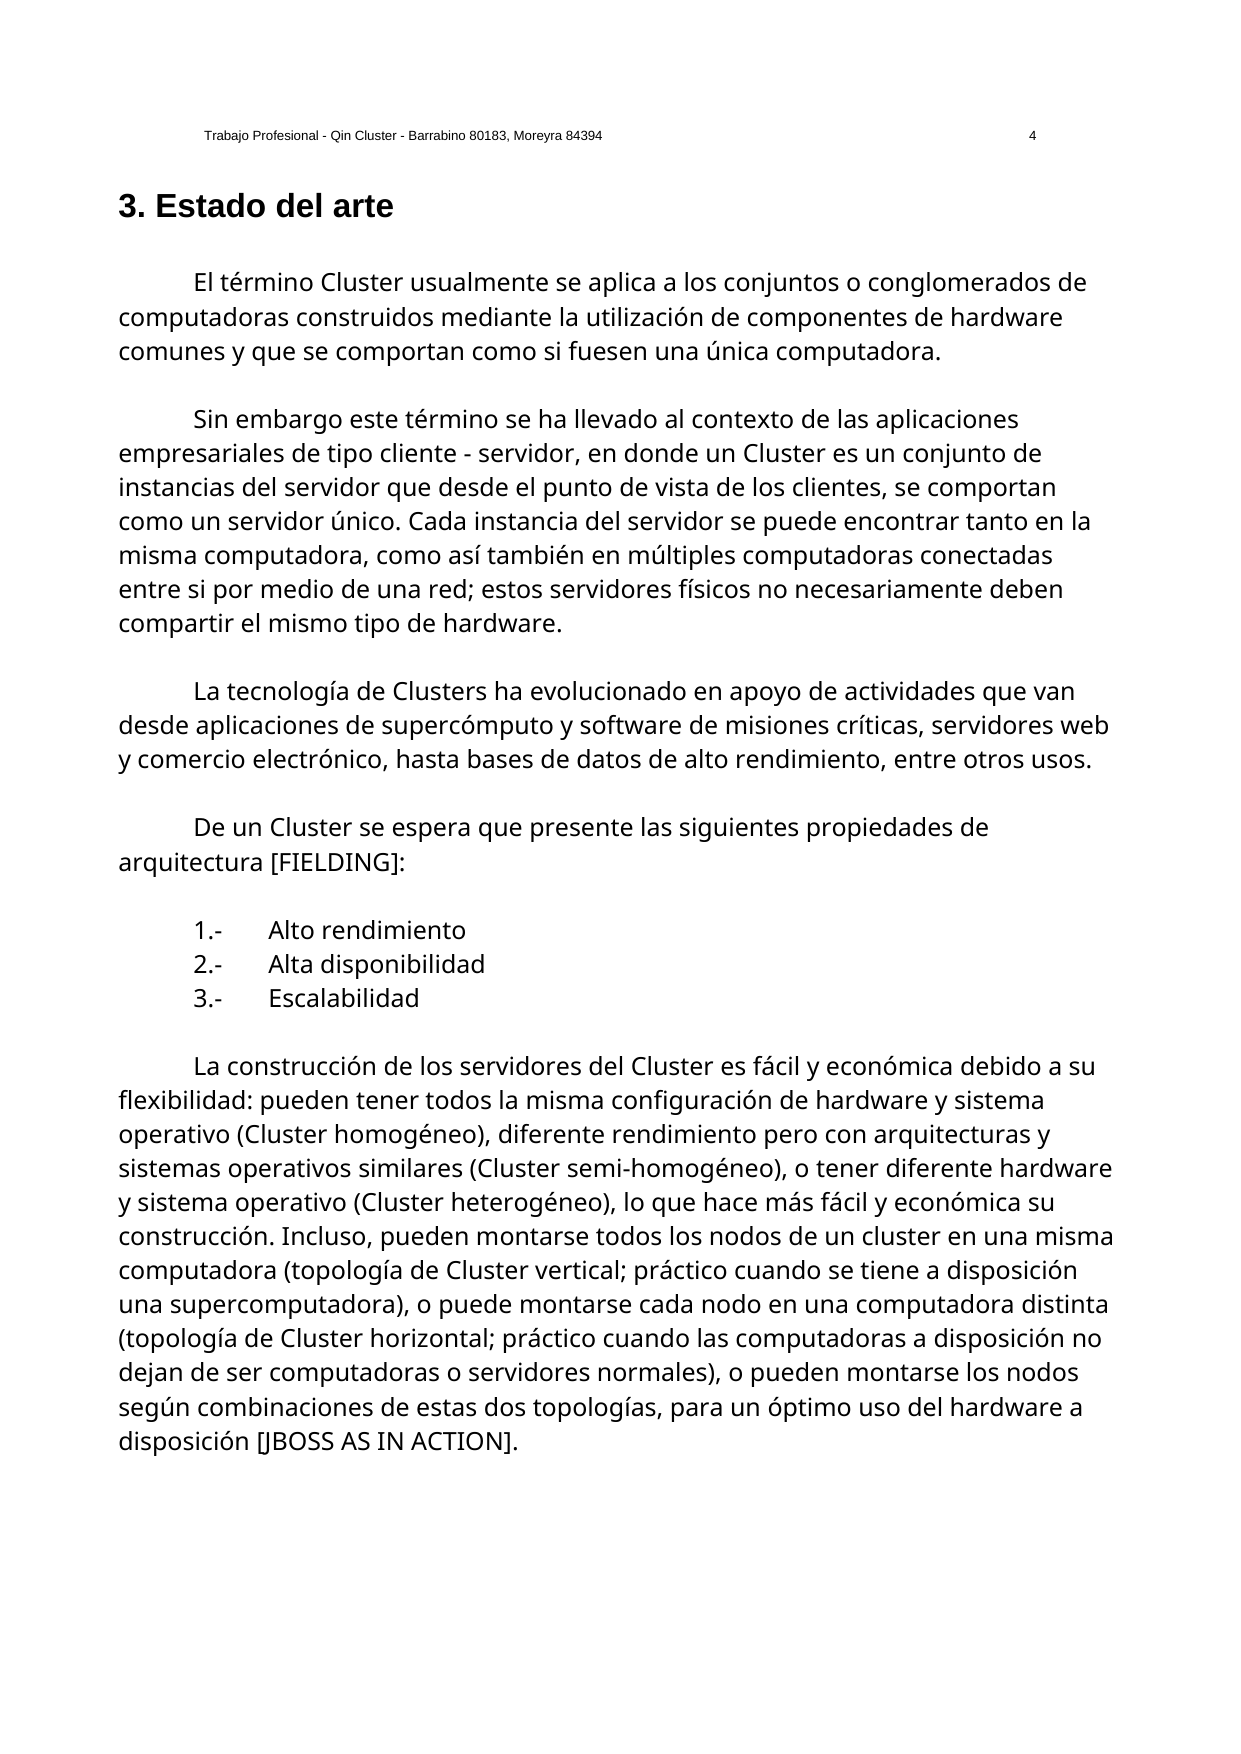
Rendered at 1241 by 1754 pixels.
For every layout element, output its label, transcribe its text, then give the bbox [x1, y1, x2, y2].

text De un Cluster se espera que presente las siguientes propiedades de arquitectura [FIELDING]: [118, 810, 1122, 878]
text El término Cluster usualmente se aplica a los conjuntos o conglomerados de computadoras construidos mediante la utilización de componentes de hardware comunes y que se comportan como si fuesen una única computadora. [118, 265, 1122, 367]
text 3.- Escalabilidad [118, 980, 1122, 1014]
subtitle 3. Estado del arte [118, 187, 1122, 225]
text 1.- Alto rendimiento [118, 912, 1122, 946]
text La tecnología de Clusters ha evolucionado en apoyo de actividades que van desde aplicaciones de supercómputo y software de misiones críticas, servidores web y comercio electrónico, hasta bases de datos de alto rendimiento, entre otros usos. [118, 674, 1122, 776]
text La construcción de los servidores del Cluster es fácil y económica debido a su flexibilidad: pueden tener todos la misma configuración de hardware y sistema operativo (Cluster homogéneo), diferente rendimiento pero con arquitecturas y sistemas operativos similares (Cluster semi-homogéneo), o tener diferente hardware y sistema operativo (Cluster heterogéneo), lo que hace más fácil y económica su construcción. Incluso, pueden montarse todos los nodos de un cluster en una misma computadora (topología de Cluster vertical; práctico cuando se tiene a disposición una supercomputadora), o puede montarse cada nodo en una computadora distinta (topología de Cluster horizontal; práctico cuando las computadoras a disposición no dejan de ser computadoras o servidores normales), o pueden montarse los nodos según combinaciones de estas dos topologías, para un óptimo uso del hardware a disposición [JBOSS AS IN ACTION]. [118, 1048, 1122, 1457]
text 2.- Alta disponibilidad [118, 946, 1122, 980]
text Sin embargo este término se ha llevado al contexto de las aplicaciones empresariales de tipo cliente - servidor, en donde un Cluster es un conjunto de instancias del servidor que desde el punto de vista de los clientes, se comportan como un servidor único. Cada instancia del servidor se puede encontrar tanto en la misma computadora, como así también en múltiples computadoras conectadas entre si por medio de una red; estos servidores físicos no necesariamente deben compartir el mismo tipo de hardware. [118, 401, 1122, 640]
